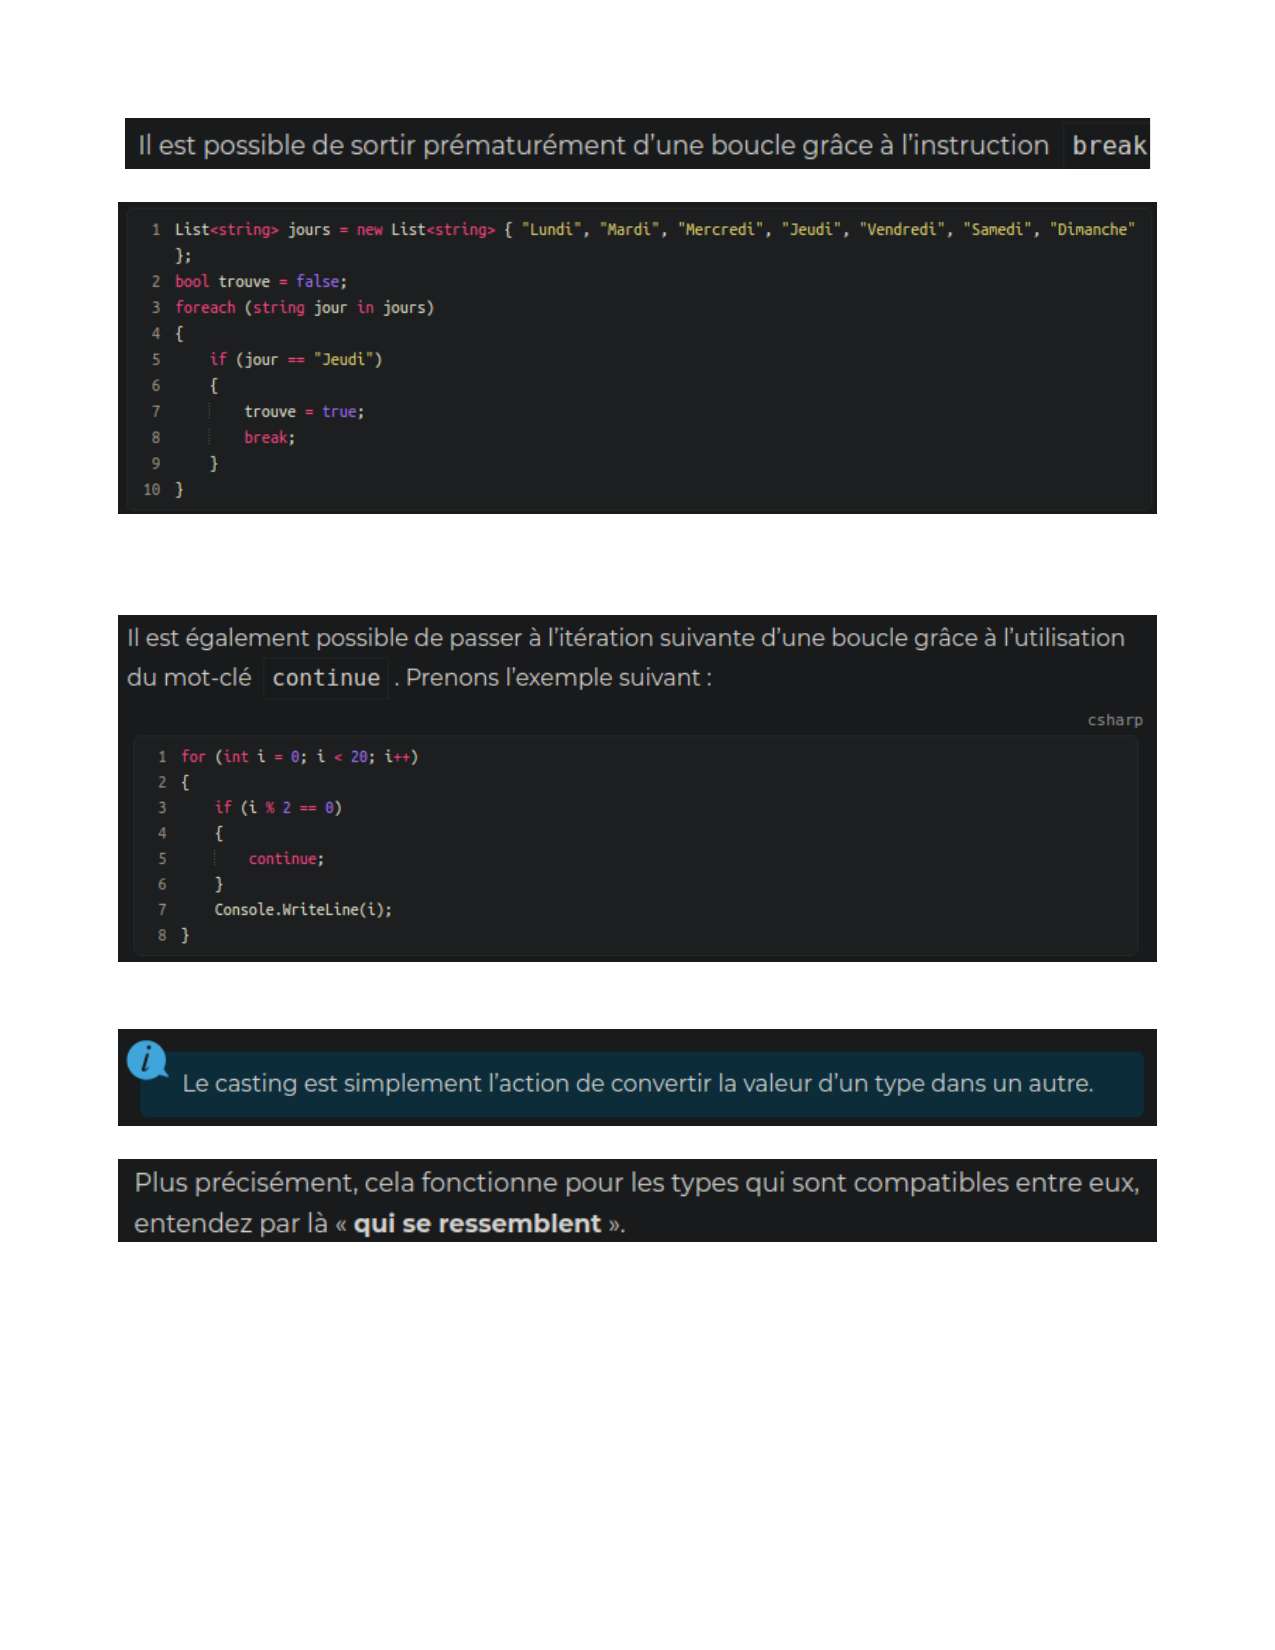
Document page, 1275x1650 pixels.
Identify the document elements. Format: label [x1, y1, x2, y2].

picture [125, 118, 1150, 169]
picture [118, 202, 1157, 514]
picture [118, 1029, 1157, 1126]
picture [118, 615, 1157, 962]
picture [118, 1159, 1157, 1242]
